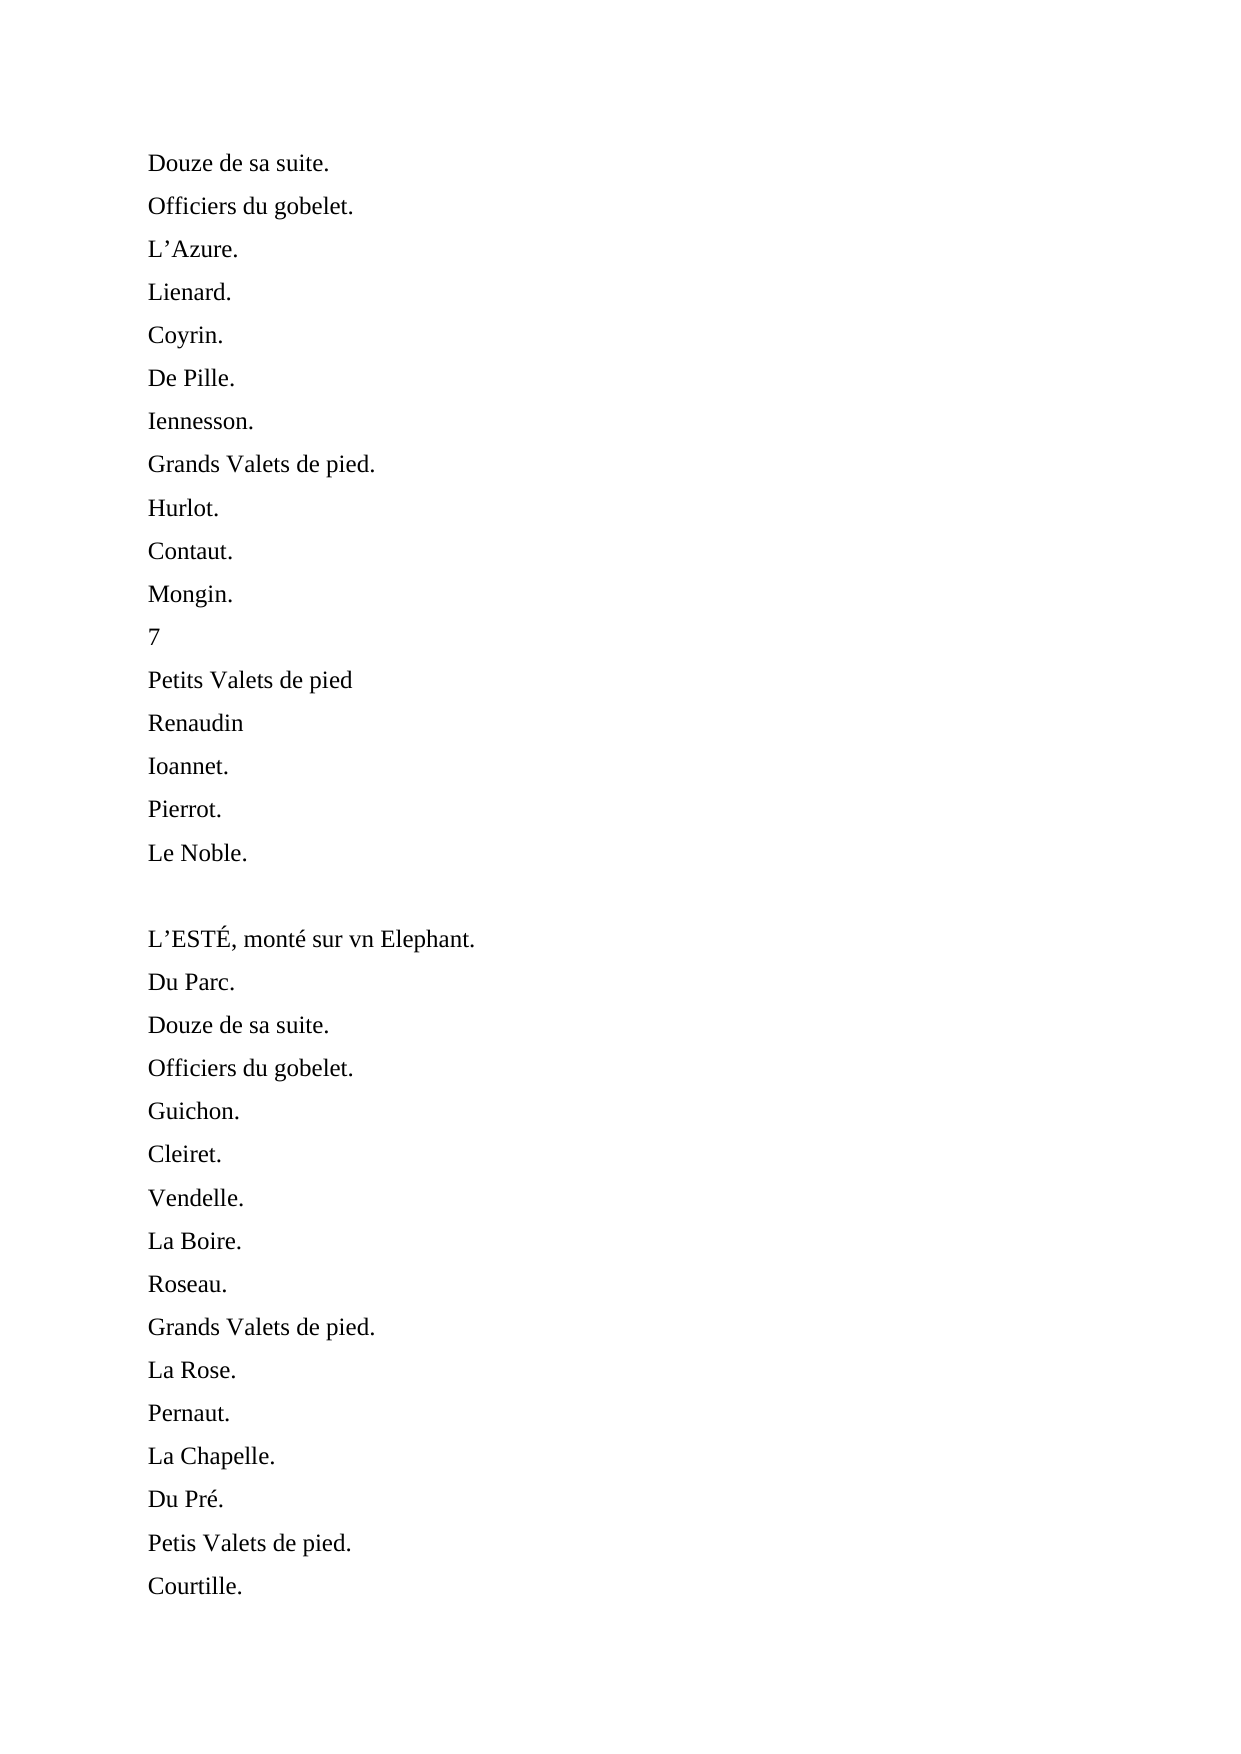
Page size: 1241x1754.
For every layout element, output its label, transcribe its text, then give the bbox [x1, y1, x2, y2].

text Grands Valets de pied. [148, 449, 1093, 478]
text Douze de sa suite. [148, 1010, 1093, 1039]
text L’ESTÉ, monté sur vn Elephant. [148, 924, 1093, 953]
text Renaudin [148, 708, 1093, 737]
text Guichon. [148, 1096, 1093, 1125]
text L’Azure. [148, 234, 1093, 263]
text Roseau. [148, 1269, 1093, 1298]
text Courtille. [148, 1571, 1093, 1599]
text Petis Valets de pied. [148, 1528, 1093, 1556]
text Ioannet. [148, 751, 1093, 780]
text La Boire. [148, 1226, 1093, 1254]
text Du Pré. [148, 1484, 1093, 1513]
text La Chapelle. [148, 1441, 1093, 1470]
text Pernaut. [148, 1398, 1093, 1427]
text 7 [148, 622, 1093, 651]
text Petits Valets de pied [148, 665, 1093, 694]
text Cleiret. [148, 1139, 1093, 1168]
text Le Noble. [148, 838, 1093, 866]
text Coyrin. [148, 320, 1093, 349]
text Grands Valets de pied. [148, 1312, 1093, 1341]
text Hurlot. [148, 493, 1093, 521]
text Douze de sa suite. [148, 148, 1093, 176]
text Du Parc. [148, 967, 1093, 996]
text De Pille. [148, 363, 1093, 392]
text Mongin. [148, 579, 1093, 608]
text La Rose. [148, 1355, 1093, 1384]
text Officiers du gobelet. [148, 1053, 1093, 1082]
text Contaut. [148, 536, 1093, 564]
text Vendelle. [148, 1183, 1093, 1211]
text Pierrot. [148, 794, 1093, 823]
text Officiers du gobelet. [148, 191, 1093, 219]
text Lienard. [148, 277, 1093, 306]
text Iennesson. [148, 406, 1093, 435]
